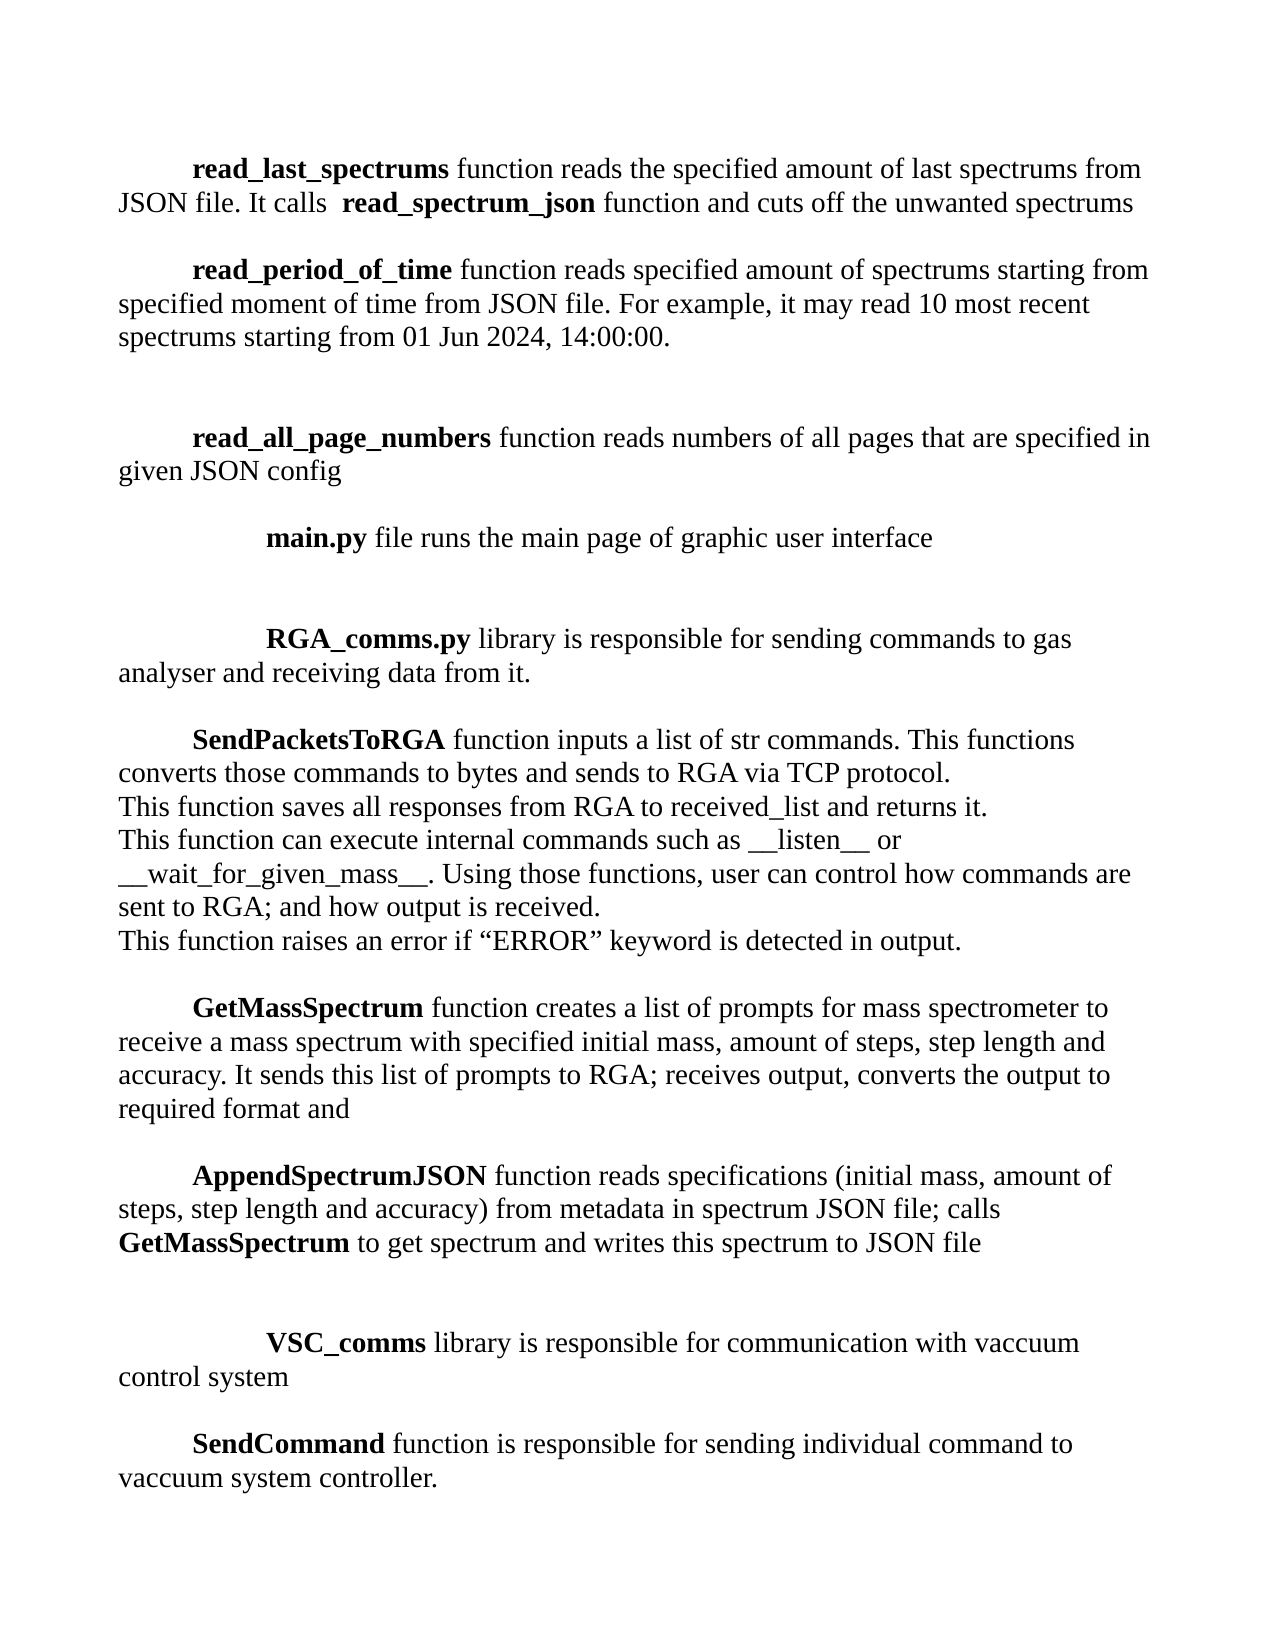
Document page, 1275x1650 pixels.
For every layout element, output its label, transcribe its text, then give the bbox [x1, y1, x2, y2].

text SendCommand function is responsible for sending individual command to vaccuum system controller. [118, 1426, 1157, 1493]
text GetMassSpectrum function creates a list of prompts for mass spectrometer to receive a mass spectrum with specified initial mass, amount of steps, step length and accuracy. It sends this list of prompts to RGA; receives output, converts the output to required format and [118, 990, 1157, 1124]
text VSC_comms library is responsible for communication with vaccuum control system [118, 1326, 1157, 1393]
text read_last_spectrums function reads the specified amount of last spectrums from JSON file. It calls read_spectrum_json function and cuts off the unwanted spectrums [118, 152, 1157, 219]
text This function saves all responses from RGA to received_list and returns it. [118, 789, 1157, 822]
text read_all_page_numbers function reads numbers of all pages that are specified in given JSON config [118, 420, 1157, 487]
text This function can execute internal commands such as __listen__ or __wait_for_given_mass__. Using those functions, user can control how commands are sent to RGA; and how output is received. [118, 822, 1157, 923]
text main.py file runs the main page of graphic user interface [118, 521, 1157, 554]
text AppendSpectrumJSON function reads specifications (initial mass, amount of steps, step length and accuracy) from metadata in spectrum JSON file; calls GetMassSpectrum to get spectrum and writes this spectrum to JSON file [118, 1158, 1157, 1258]
text SendPacketsToRGA function inputs a list of str commands. This functions converts those commands to bytes and sends to RGA via TCP protocol. [118, 722, 1157, 789]
text RGA_comms.py library is responsible for sending commands to gas analyser and receiving data from it. [118, 621, 1157, 688]
text read_period_of_time function reads specified amount of spectrums starting from specified moment of time from JSON file. For example, it may read 10 most recent spectrums starting from 01 Jun 2024, 14:00:00. [118, 252, 1157, 353]
text This function raises an error if “ERROR” keyword is detected in output. [118, 923, 1157, 957]
